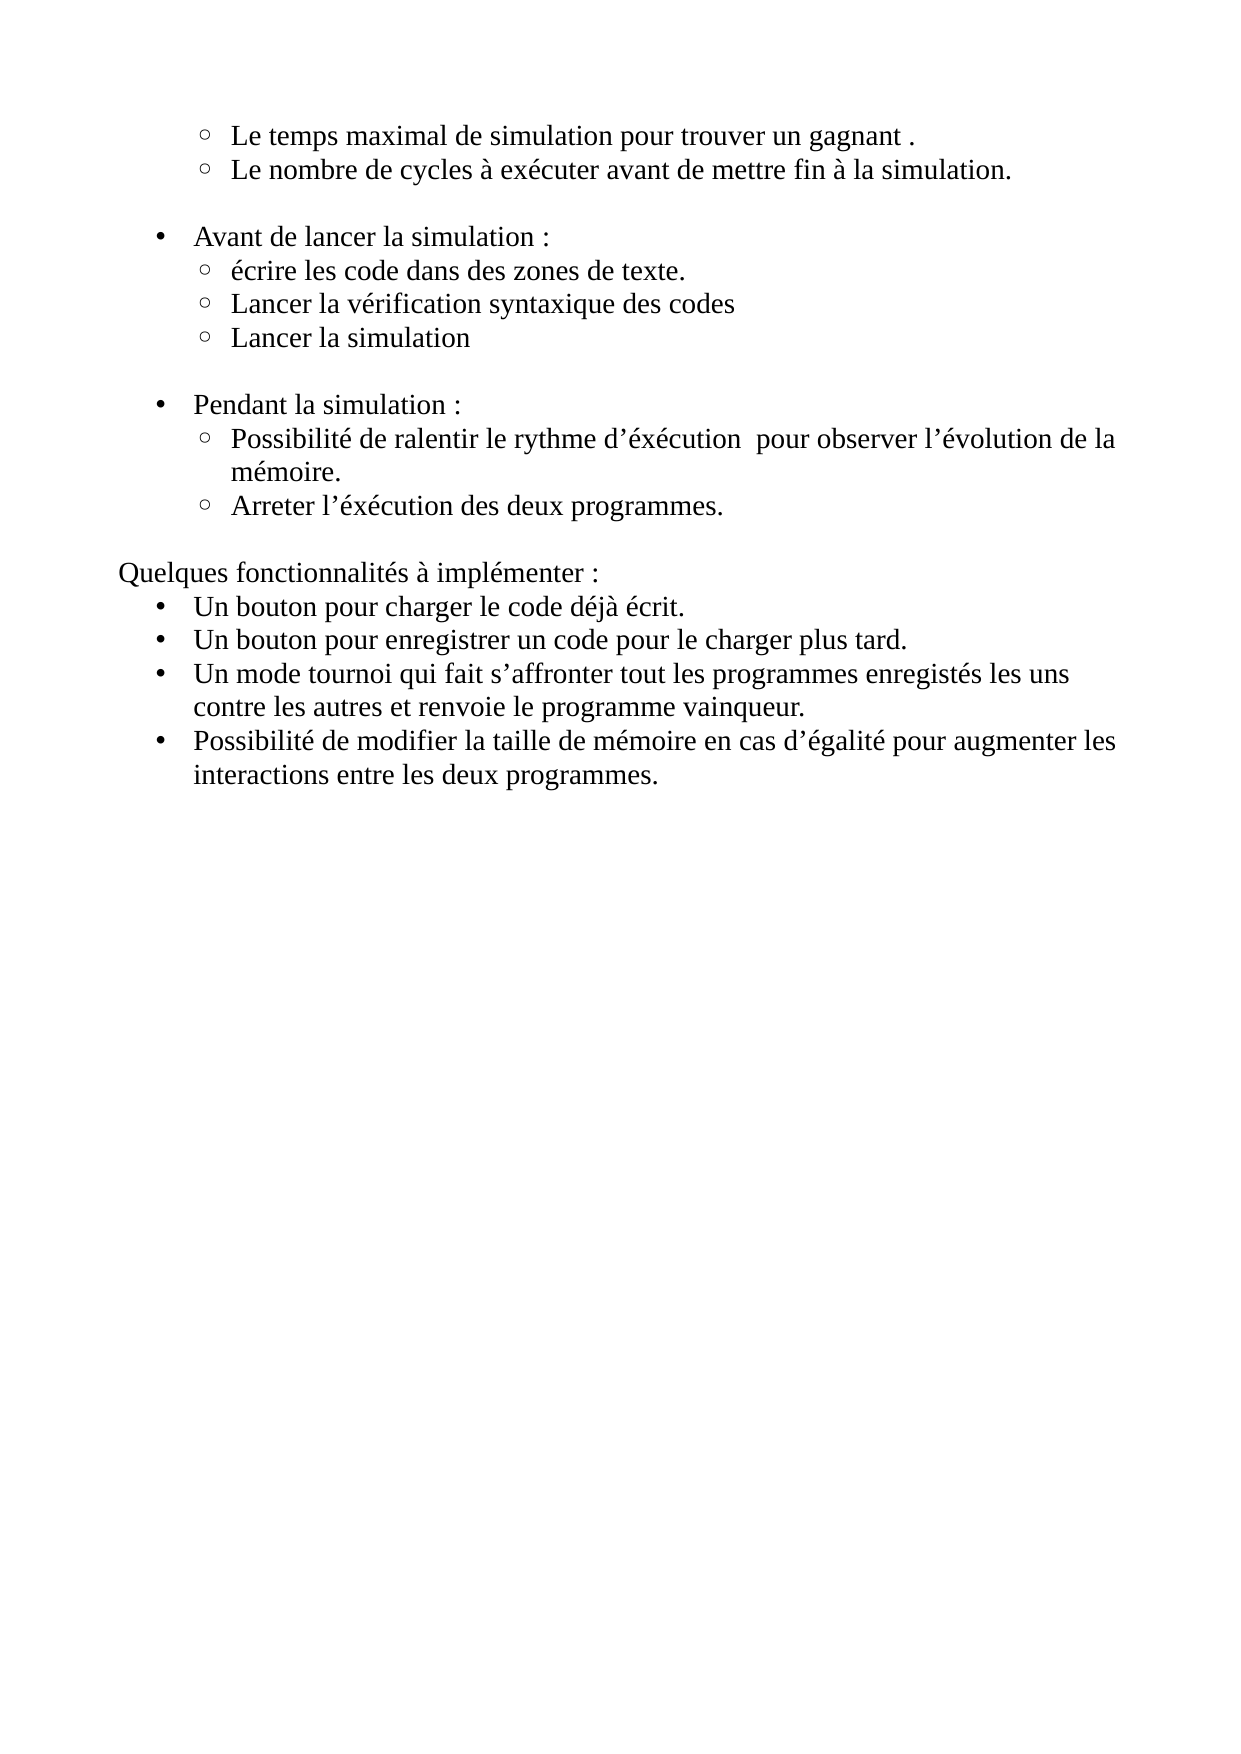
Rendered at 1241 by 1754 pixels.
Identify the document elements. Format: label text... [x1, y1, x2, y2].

list Pendant la simulation : [156, 387, 1122, 421]
list Arreter l’éxécution des deux programmes. [193, 488, 1122, 522]
list Avant de lancer la simulation : [156, 219, 1122, 253]
list Lancer la vérification syntaxique des codes [193, 286, 1122, 320]
list écrire les code dans des zones de texte. [193, 253, 1122, 286]
list Le temps maximal de simulation pour trouver un gagnant . [193, 118, 1122, 152]
list Lancer la simulation [193, 320, 1122, 353]
list Le nombre de cycles à exécuter avant de mettre fin à la simulation. [193, 152, 1122, 185]
list Possibilité de modifier la taille de mémoire en cas d’égalité pour augmenter les interactions entre les deux programmes. [156, 723, 1122, 790]
list Un bouton pour enregistrer un code pour le charger plus tard. [156, 622, 1122, 656]
list Possibilité de ralentir le rythme d’éxécution pour observer l’évolution de la mémoire. [193, 421, 1122, 488]
list Un mode tournoi qui fait s’affronter tout les programmes enregistés les uns contre les autres et renvoie le programme vainqueur. [156, 656, 1122, 723]
list Un bouton pour charger le code déjà écrit. [156, 589, 1122, 622]
text Quelques fonctionnalités à implémenter : [118, 555, 1122, 589]
